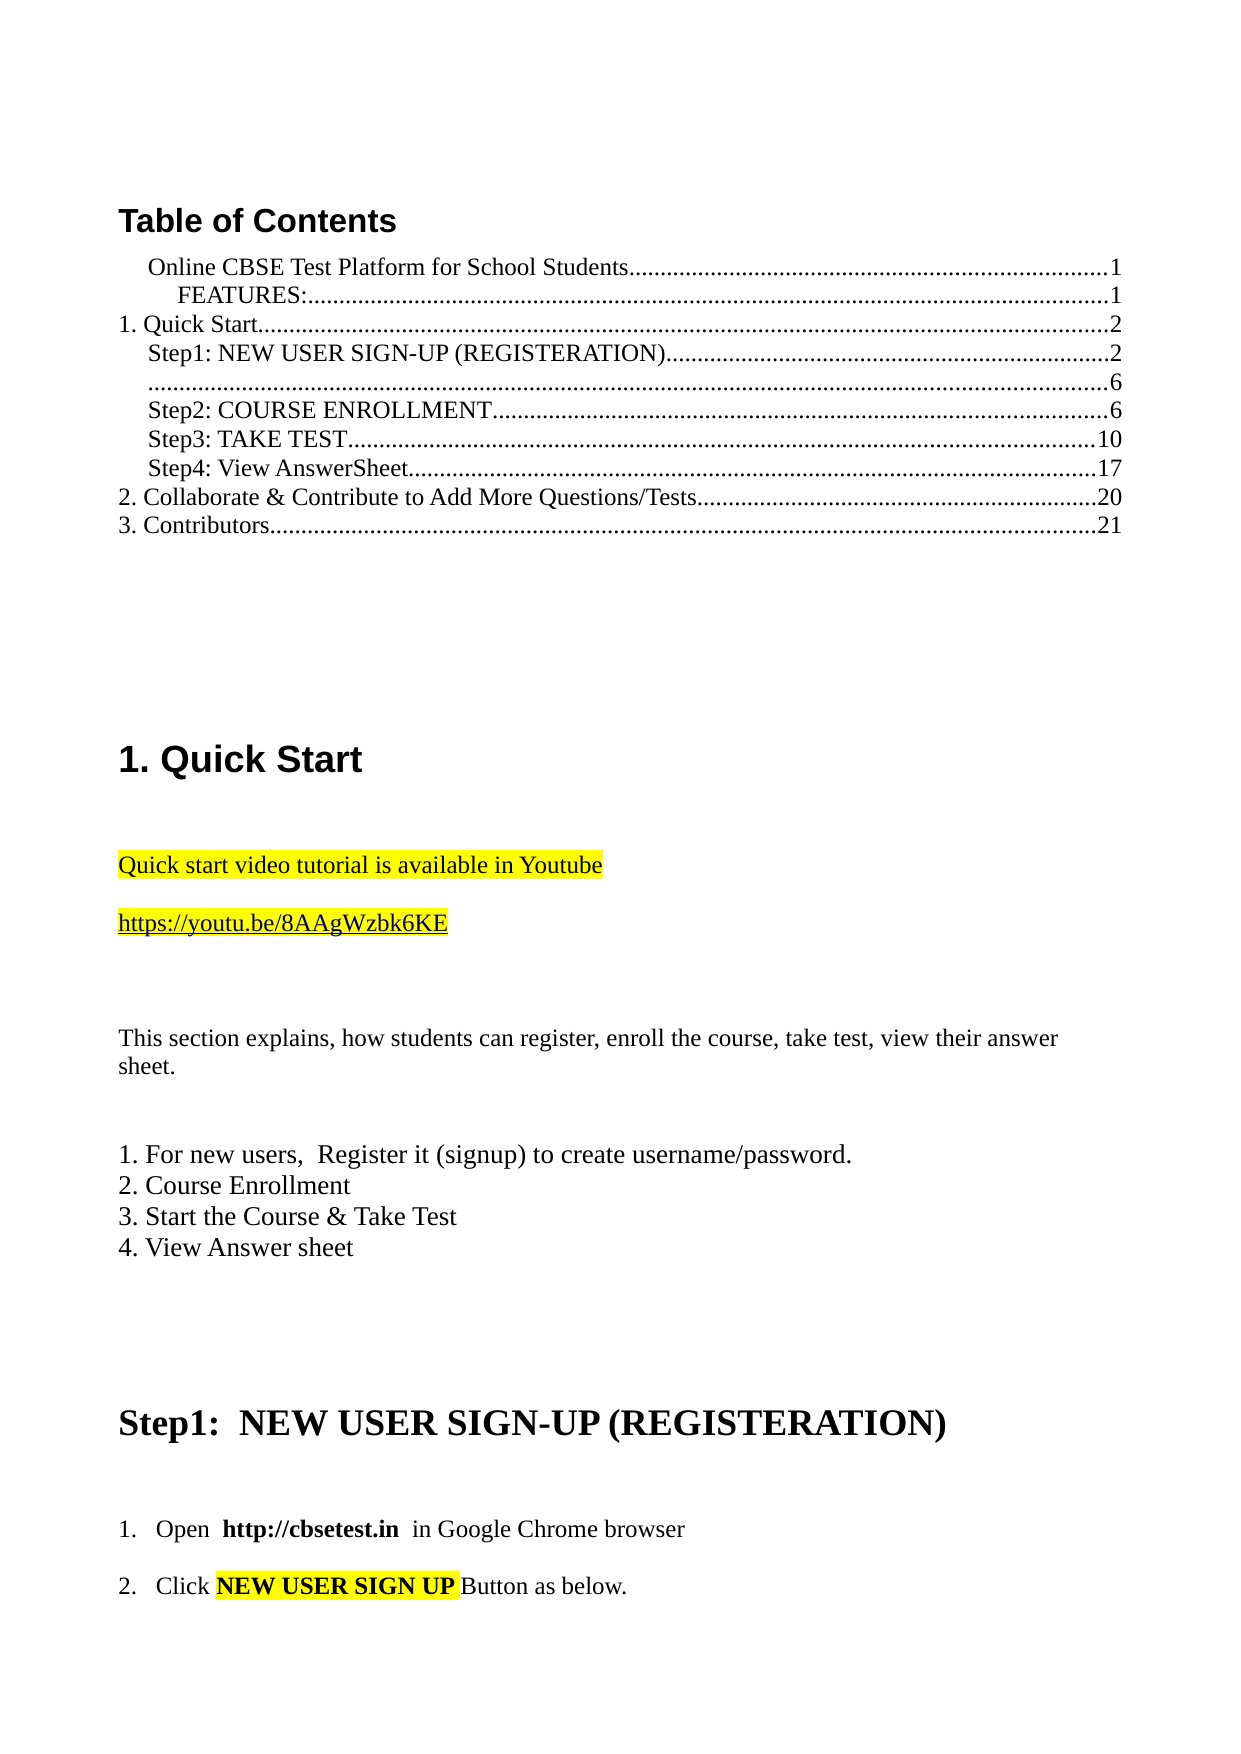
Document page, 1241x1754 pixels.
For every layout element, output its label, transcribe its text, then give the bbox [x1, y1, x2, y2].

text This section explains, how students can register, enroll the course, take test, view their answer sheet. [118, 1023, 1122, 1080]
text 3. Contributors 21 [118, 510, 1122, 539]
text 2. Click NEW USER SIGN UP Button as below. [118, 1571, 1122, 1600]
subtitle Table of Contents [118, 201, 1122, 239]
text FEATURES: 1 [177, 280, 1122, 309]
text 2. Course Enrollment [118, 1169, 1122, 1200]
text Step1: NEW USER SIGN-UP (REGISTERATION) 2 [148, 338, 1122, 367]
text 1. For new users, Register it (signup) to create username/password. [118, 1138, 1122, 1169]
subtitle Step1: NEW USER SIGN-UP (REGISTERATION) [118, 1401, 1122, 1444]
text https://youtu.be/8AAgWzbk6KE [118, 908, 1122, 936]
text Step2: COURSE ENROLLMENT 6 [148, 395, 1122, 424]
text 1. Quick Start 2 [118, 309, 1122, 338]
text 6 [148, 367, 1122, 395]
text Step4: View AnswerSheet 17 [148, 453, 1122, 482]
subtitle 1. Quick Start [118, 737, 1122, 780]
text 2. Collaborate & Contribute to Add More Questions/Tests 20 [118, 482, 1122, 510]
text Online CBSE Test Platform for School Students 1 [148, 252, 1122, 280]
text Step3: TAKE TEST 10 [148, 424, 1122, 453]
text Quick start video tutorial is available in Youtube [118, 850, 1122, 879]
text 4. View Answer sheet [118, 1231, 1122, 1262]
text 1. Open http://cbsetest.in in Google Chrome browser [118, 1514, 1122, 1542]
text 3. Start the Course & Take Test [118, 1200, 1122, 1231]
